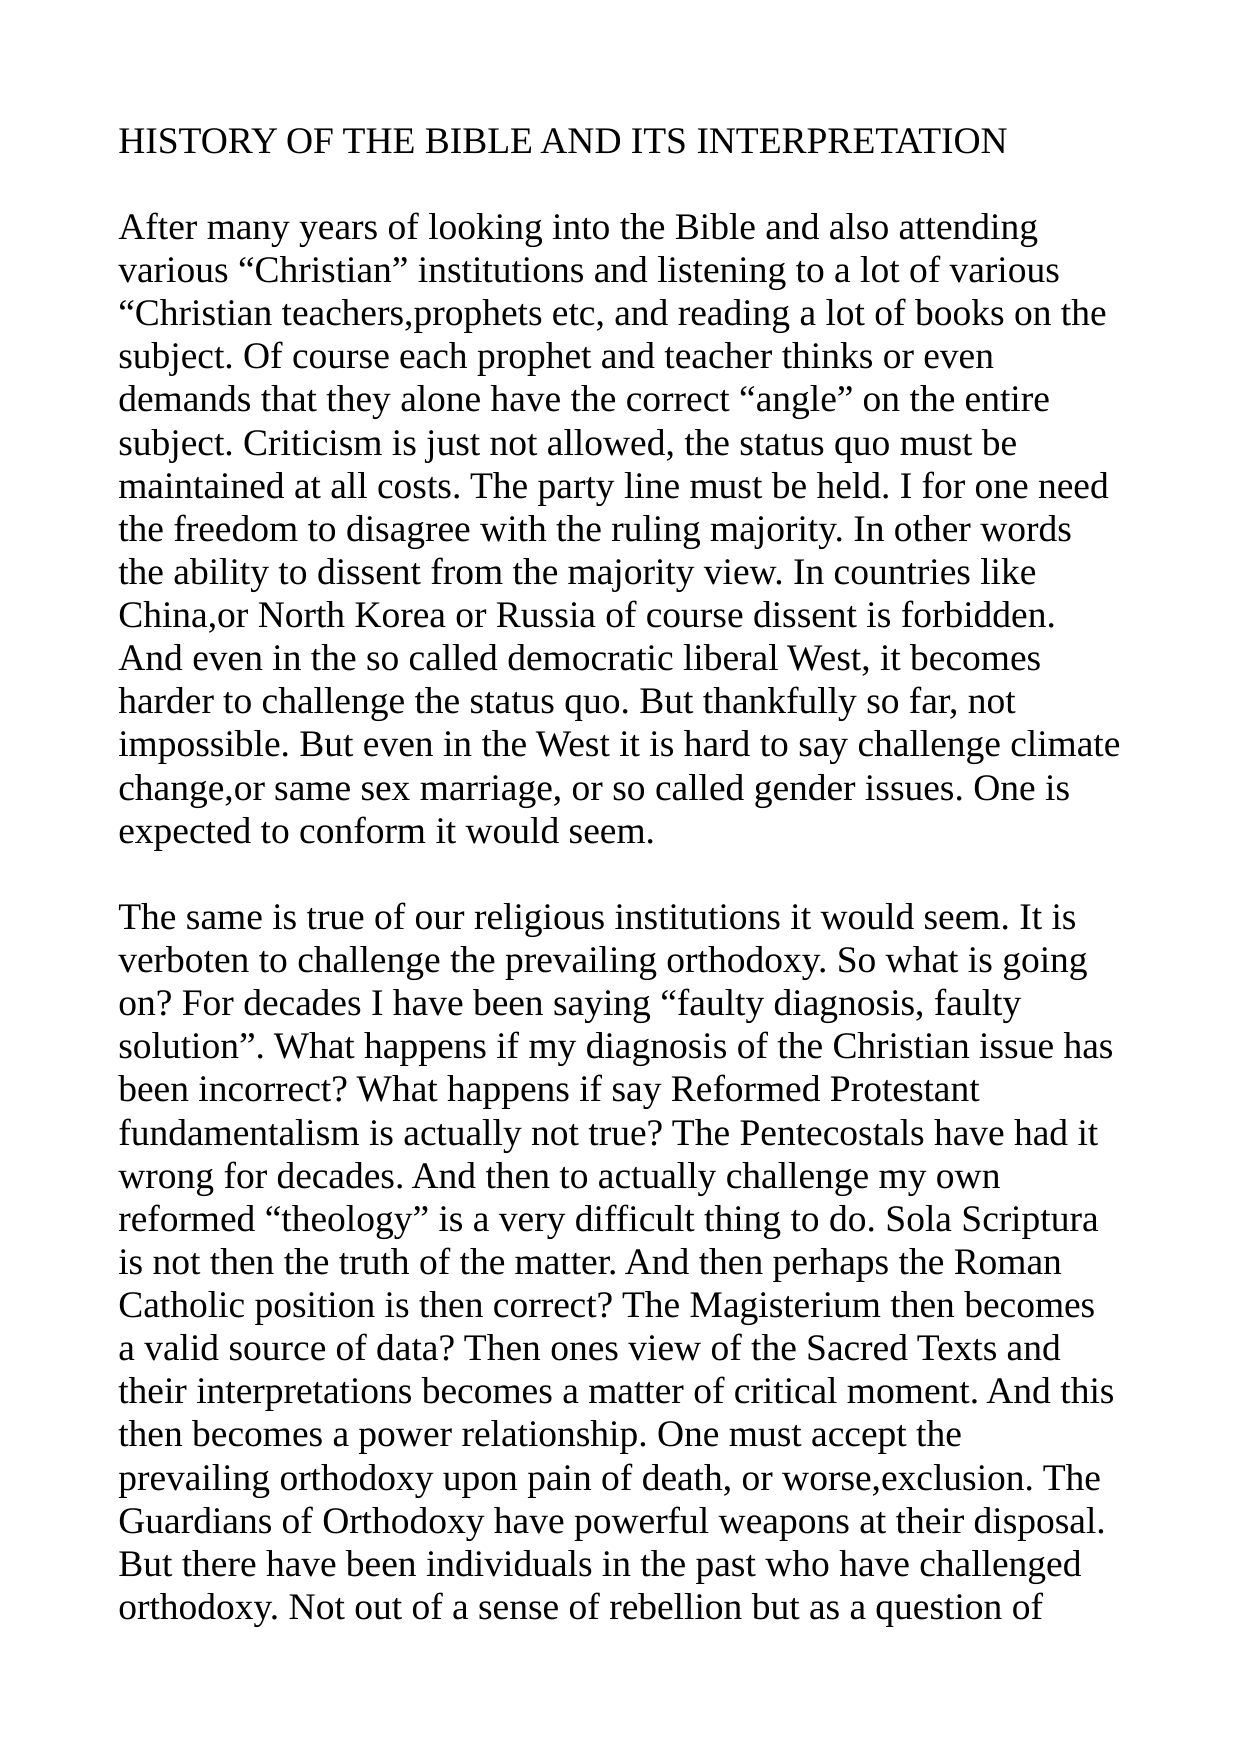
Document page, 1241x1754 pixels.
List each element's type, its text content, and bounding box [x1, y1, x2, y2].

text After many years of looking into the Bible and also attending various “Christian” institutions and listening to a lot of various “Christian teachers,prophets etc, and reading a lot of books on the subject. Of course each prophet and teacher thinks or even demands that they alone have the correct “angle” on the entire subject. Criticism is just not allowed, the status quo must be maintained at all costs. The party line must be held. I for one need the freedom to disagree with the ruling majority. In other words the ability to dissent from the majority view. In countries like China,or North Korea or Russia of course dissent is forbidden. And even in the so called democratic liberal West, it becomes harder to challenge the status quo. But thankfully so far, not impossible. But even in the West it is hard to say challenge climate change,or same sex marriage, or so called gender issues. One is expected to conform it would seem. [118, 204, 1122, 851]
text The same is true of our religious institutions it would seem. It is verboten to challenge the prevailing orthodoxy. So what is going on? For decades I have been saying “faulty diagnosis, faulty solution”. What happens if my diagnosis of the Christian issue has been incorrect? What happens if say Reformed Protestant fundamentalism is actually not true? The Pentecostals have had it wrong for decades. And then to actually challenge my own reformed “theology” is a very difficult thing to do. Sola Scriptura is not then the truth of the matter. And then perhaps the Roman Catholic position is then correct? The Magisterium then becomes a valid source of data? Then ones view of the Sacred Texts and their interpretations becomes a matter of critical moment. And this then becomes a power relationship. One must accept the prevailing orthodoxy upon pain of death, or worse,exclusion. The Guardians of Orthodoxy have powerful weapons at their disposal. [118, 894, 1122, 1541]
text But there have been individuals in the past who have challenged orthodoxy. Not out of a sense of rebellion but as a question of [118, 1541, 1122, 1627]
text HISTORY OF THE BIBLE AND ITS INTERPRETATION [118, 118, 1122, 161]
